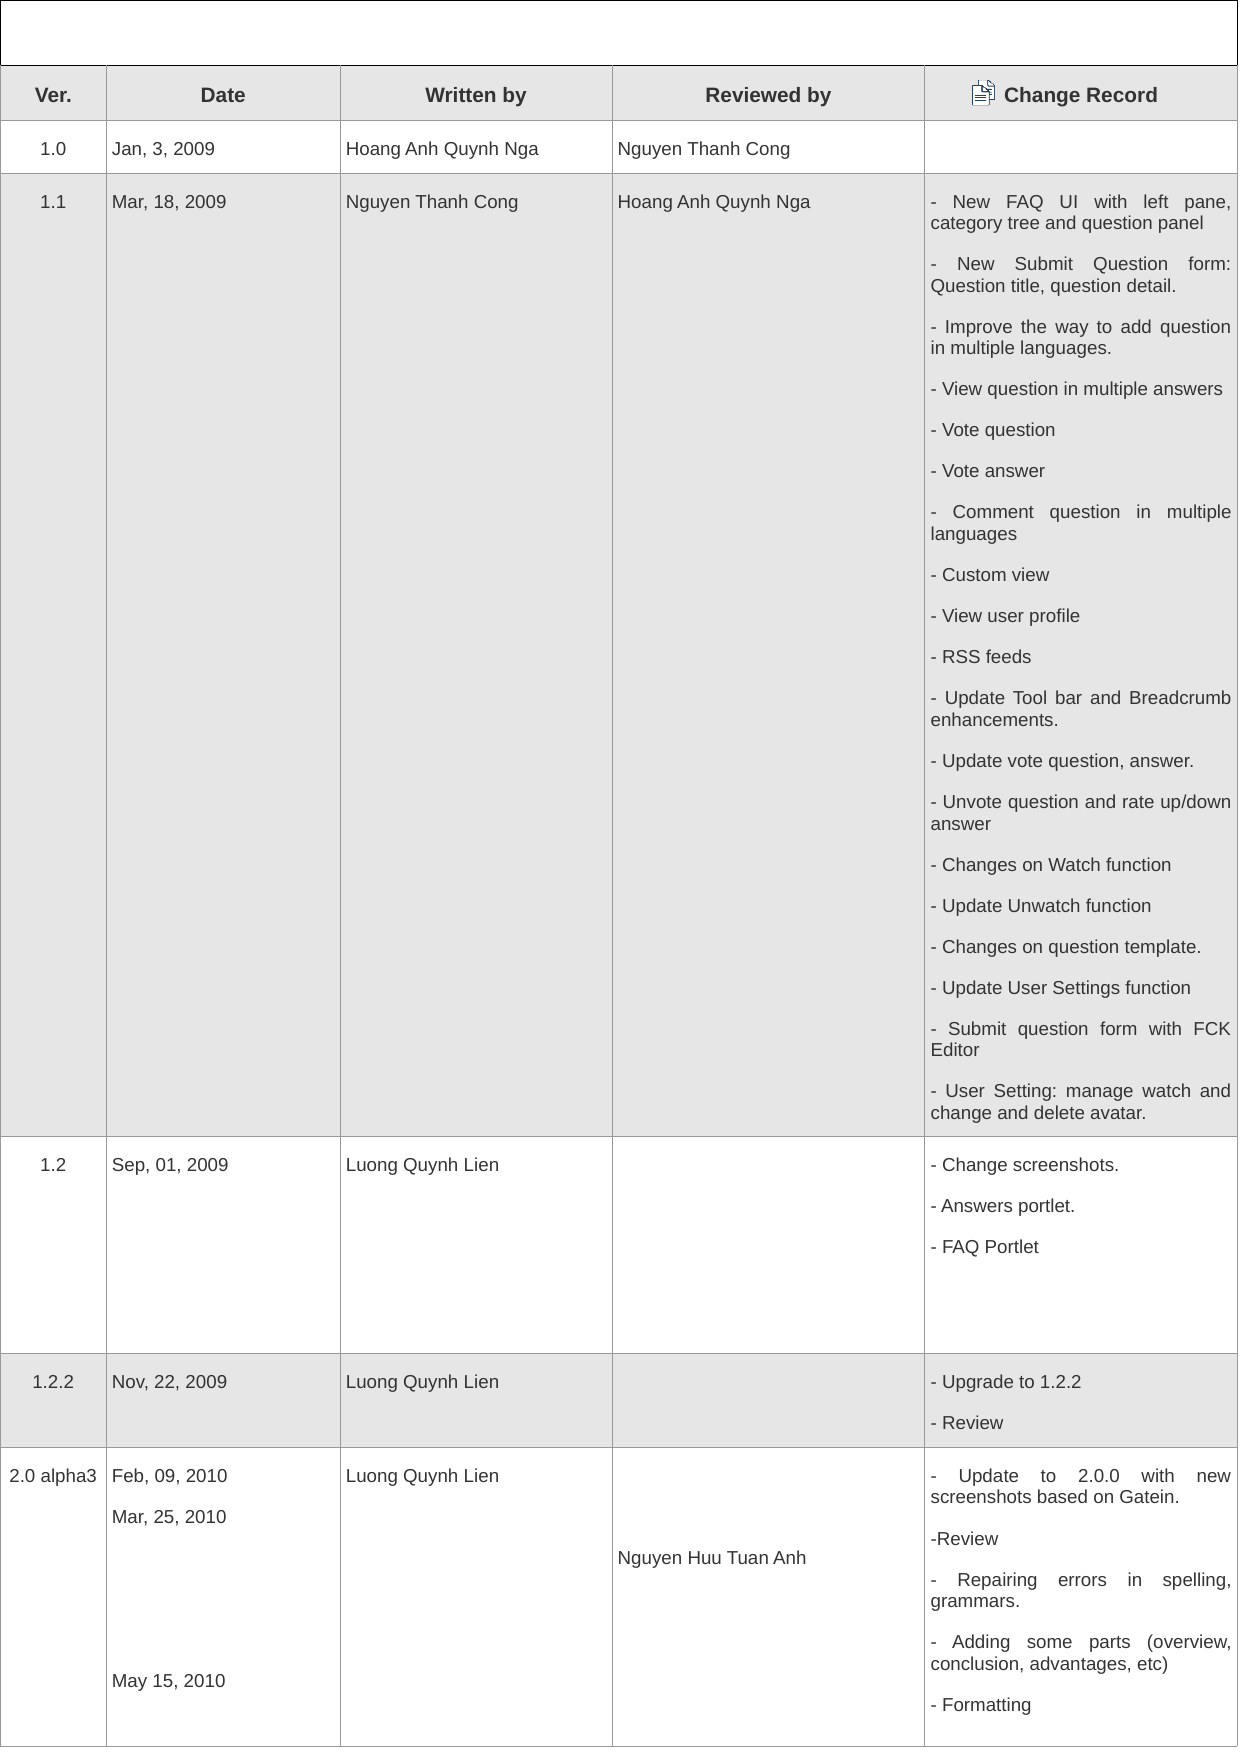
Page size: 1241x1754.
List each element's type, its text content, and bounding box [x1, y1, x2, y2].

table_cell [613, 1137, 924, 1353]
table_cell Nguyen Thanh Cong [341, 174, 612, 1136]
table_cell Sep, 01, 2009 [107, 1137, 340, 1353]
table_cell Luong Quynh Lien [341, 1448, 612, 1746]
table_cell Reviewed by [613, 66, 924, 120]
table_cell Mar, 18, 2009 [107, 174, 340, 1136]
table_cell Luong Quynh Lien [341, 1354, 612, 1447]
table_cell Hoang Anh Quynh Nga [613, 174, 924, 1136]
table_cell - New FAQ UI with left pane, category tree and question panel - New Submit Question form: Question title, question detail. - Improve the way to add question in multiple languages. - View question in multiple answers - Vote question - Vote answer - Comment question in multiple languages - Custom view - View user profile - RSS feeds - Update Tool bar and Breadcrumb enhancements. - Update vote question, answer. - Unvote question and rate up/down answer - Changes on Watch function - Update Unwatch function - Changes on question template. - Update User Settings function - Submit question form with FCK Editor - User Setting: manage watch and change and delete avatar. [925, 174, 1237, 1136]
table_cell - Change screenshots. - Answers portlet. - FAQ Portlet [925, 1137, 1237, 1353]
table_cell Ver. [1, 66, 106, 120]
table_cell Nov, 22, 2009 [107, 1354, 340, 1447]
table_cell Written by [341, 66, 612, 120]
table_cell 1.2.2 [1, 1354, 106, 1447]
table_cell 1.0 [1, 121, 106, 173]
table_cell 1.1 [1, 174, 106, 1136]
table_cell [925, 121, 1237, 173]
table_cell - Upgrade to 1.2.2 - Review [925, 1354, 1237, 1447]
table_cell Jan, 3, 2009 [107, 121, 340, 173]
table_cell - Update to 2.0.0 with new screenshots based on Gatein. -Review - Repairing errors in spelling, grammars. - Adding some parts (overview, conclusion, advantages, etc) - Formatting [925, 1448, 1237, 1746]
table_cell Nguyen Thanh Cong [613, 121, 924, 173]
table_cell Nguyen Huu Tuan Anh [613, 1448, 924, 1746]
table_cell Date [107, 66, 340, 120]
table_cell [613, 1354, 924, 1447]
table_cell 2.0 alpha3 [1, 1448, 106, 1746]
table_header [1, 1, 1237, 65]
table_cell Feb, 09, 2010 Mar, 25, 2010 May 15, 2010 [107, 1448, 340, 1746]
table_cell Hoang Anh Quynh Nga [341, 121, 612, 173]
table_cell Change Record [925, 66, 1237, 120]
picture [971, 80, 996, 106]
table_cell Luong Quynh Lien [341, 1137, 612, 1353]
table_cell 1.2 [1, 1137, 106, 1353]
